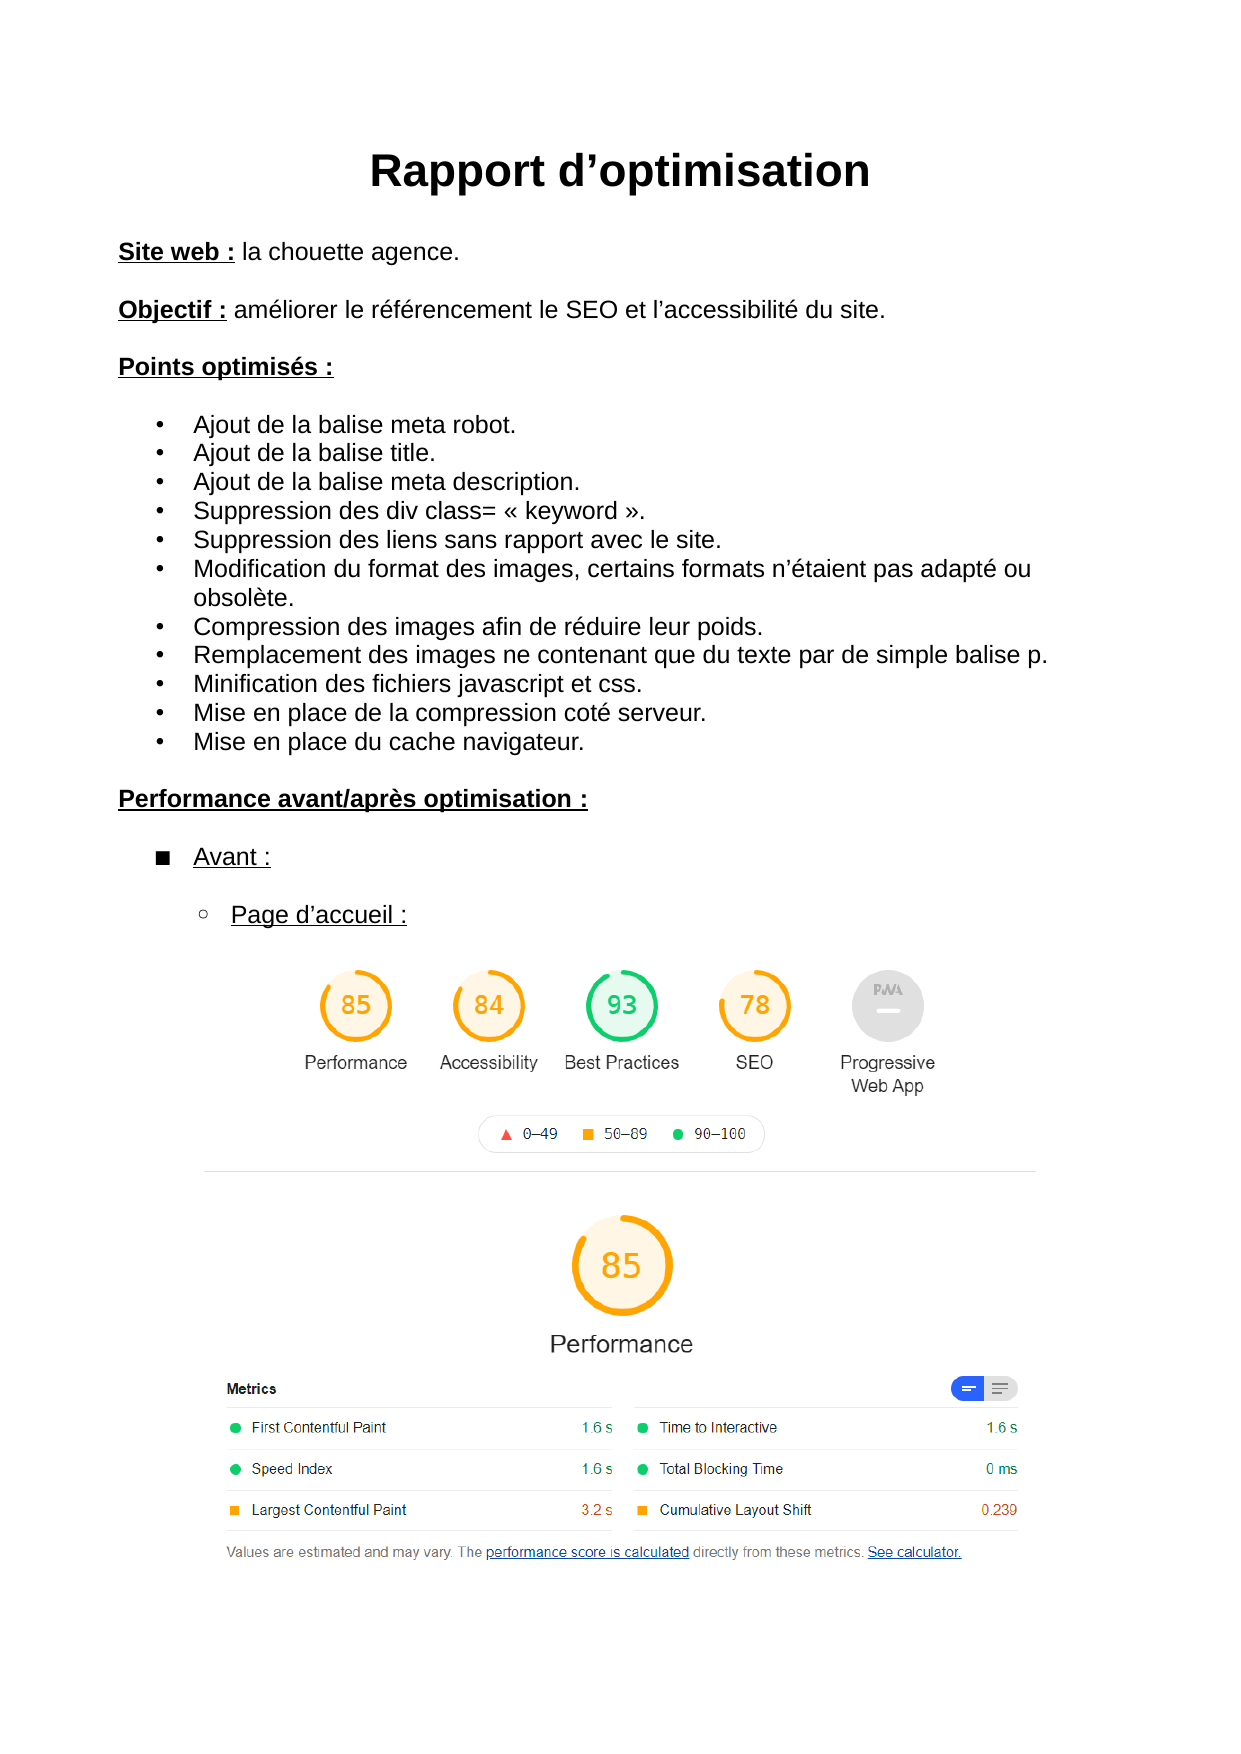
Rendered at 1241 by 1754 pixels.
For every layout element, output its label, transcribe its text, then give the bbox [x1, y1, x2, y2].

list Mise en place de la compression coté serveur. [156, 698, 1122, 727]
list Ajout de la balise title. [156, 438, 1122, 467]
list Minification des fichiers javascript et css. [156, 669, 1122, 698]
text Points optimisés : [118, 352, 1122, 381]
list Compression des images afin de réduire leur poids. [156, 611, 1122, 640]
list Mise en place du cache navigateur. [156, 727, 1122, 756]
text Performance avant/après optimisation : [118, 784, 1122, 813]
list Ajout de la balise meta robot. [156, 409, 1122, 438]
text Site web : la chouette agence. [118, 237, 1122, 266]
list Modification du format des images, certains formats n’étaient pas adapté ou obsolète. [156, 554, 1122, 611]
list Remplacement des images ne contenant que du texte par de simple balise p. [156, 640, 1122, 669]
list Avant : [156, 842, 1122, 871]
list Ajout de la balise meta description. [156, 467, 1122, 496]
list Suppression des div class= « keyword ». [156, 496, 1122, 525]
text Objectif : améliorer le référencement le SEO et l’accessibilité du site. [118, 294, 1122, 323]
list Suppression des liens sans rapport avec le site. [156, 525, 1122, 554]
list Page d’accueil : [193, 899, 1122, 928]
picture [203, 957, 1037, 1564]
title Rapport d’optimisation [118, 143, 1122, 196]
